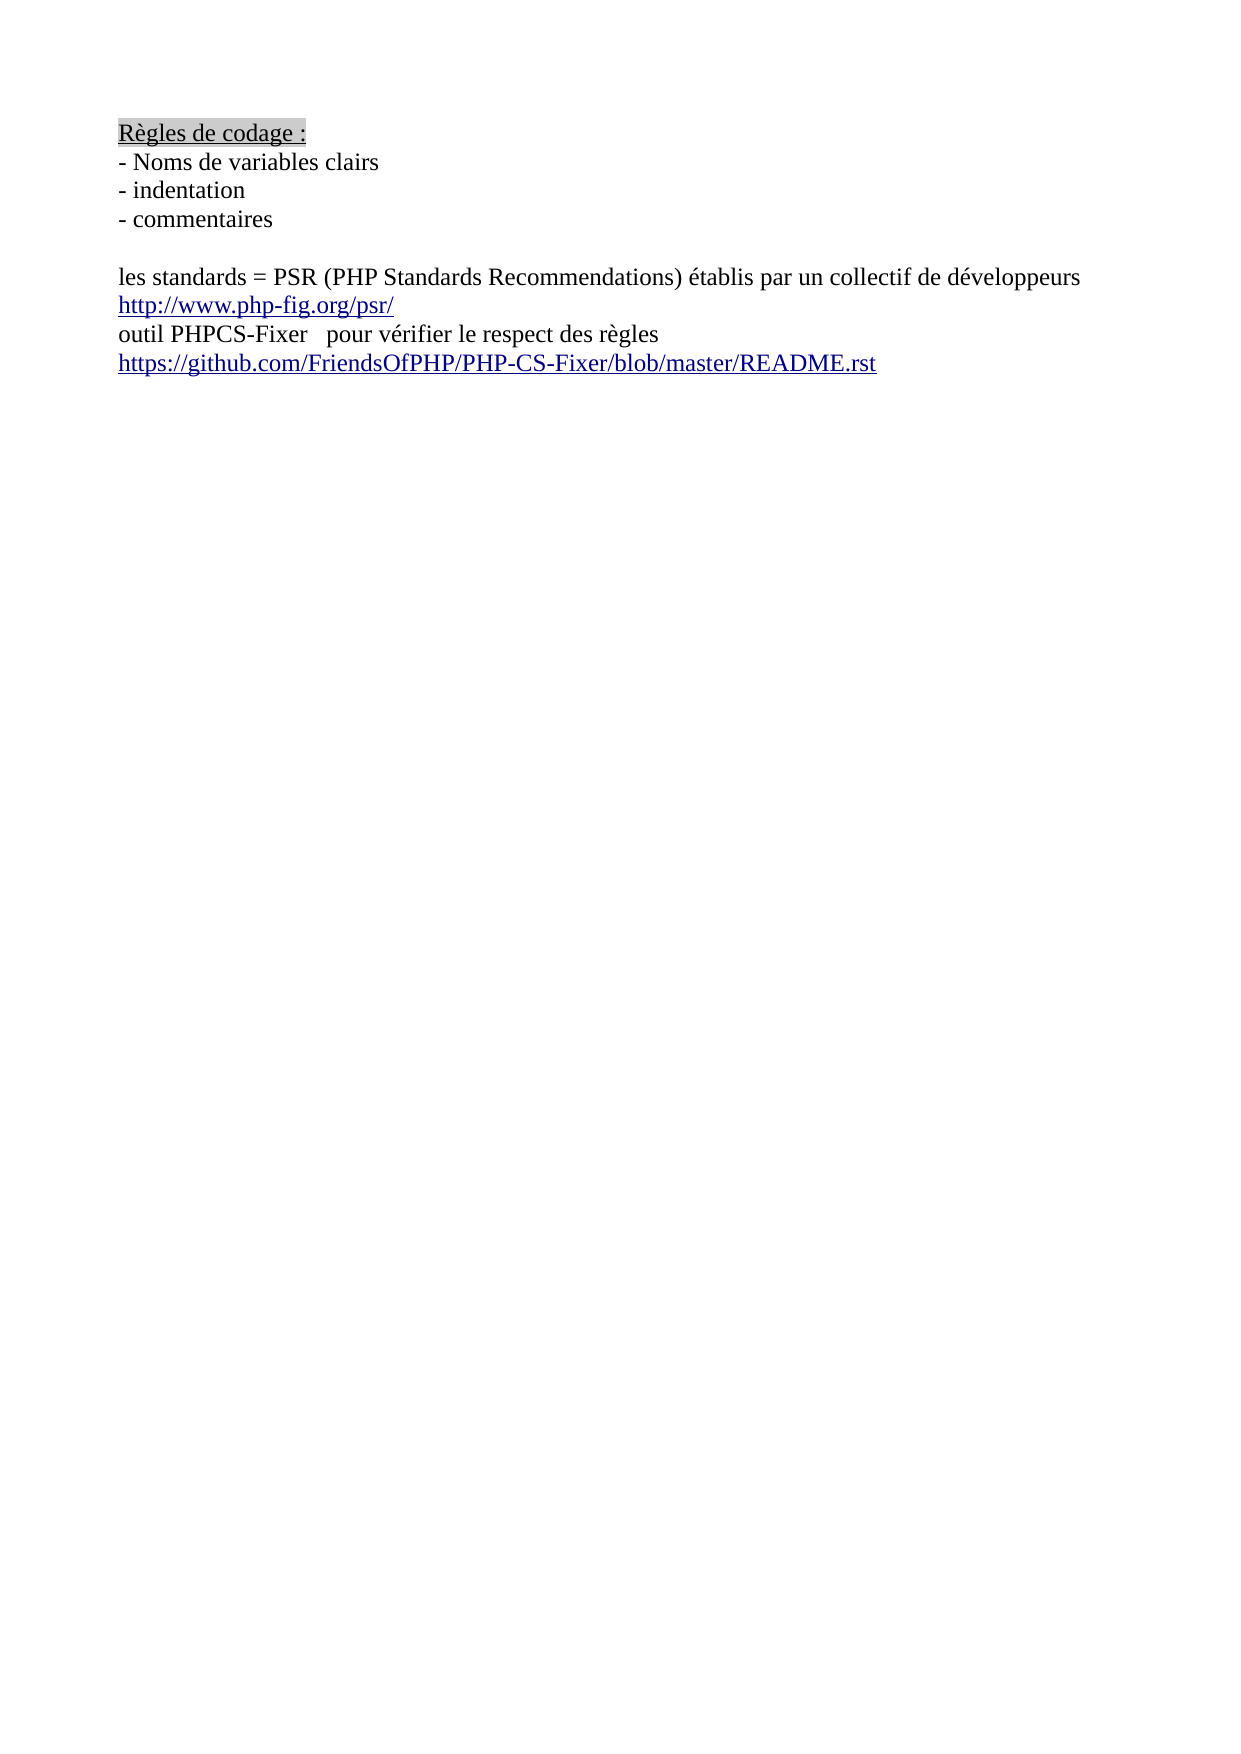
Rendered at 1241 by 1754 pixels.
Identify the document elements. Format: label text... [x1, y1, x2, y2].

text - Noms de variables clairs [118, 147, 1122, 176]
text - commentaires [118, 204, 1122, 233]
text les standards = PSR (PHP Standards Recommendations) établis par un collectif de développeurs [118, 262, 1122, 291]
text https://github.com/FriendsOfPHP/PHP-CS-Fixer/blob/master/README.rst [118, 348, 1122, 377]
text - indentation [118, 176, 1122, 204]
text outil PHPCS-Fixer pour vérifier le respect des règles [118, 319, 1122, 348]
text http://www.php-fig.org/psr/ [118, 291, 1122, 319]
text Règles de codage : [118, 118, 1122, 147]
